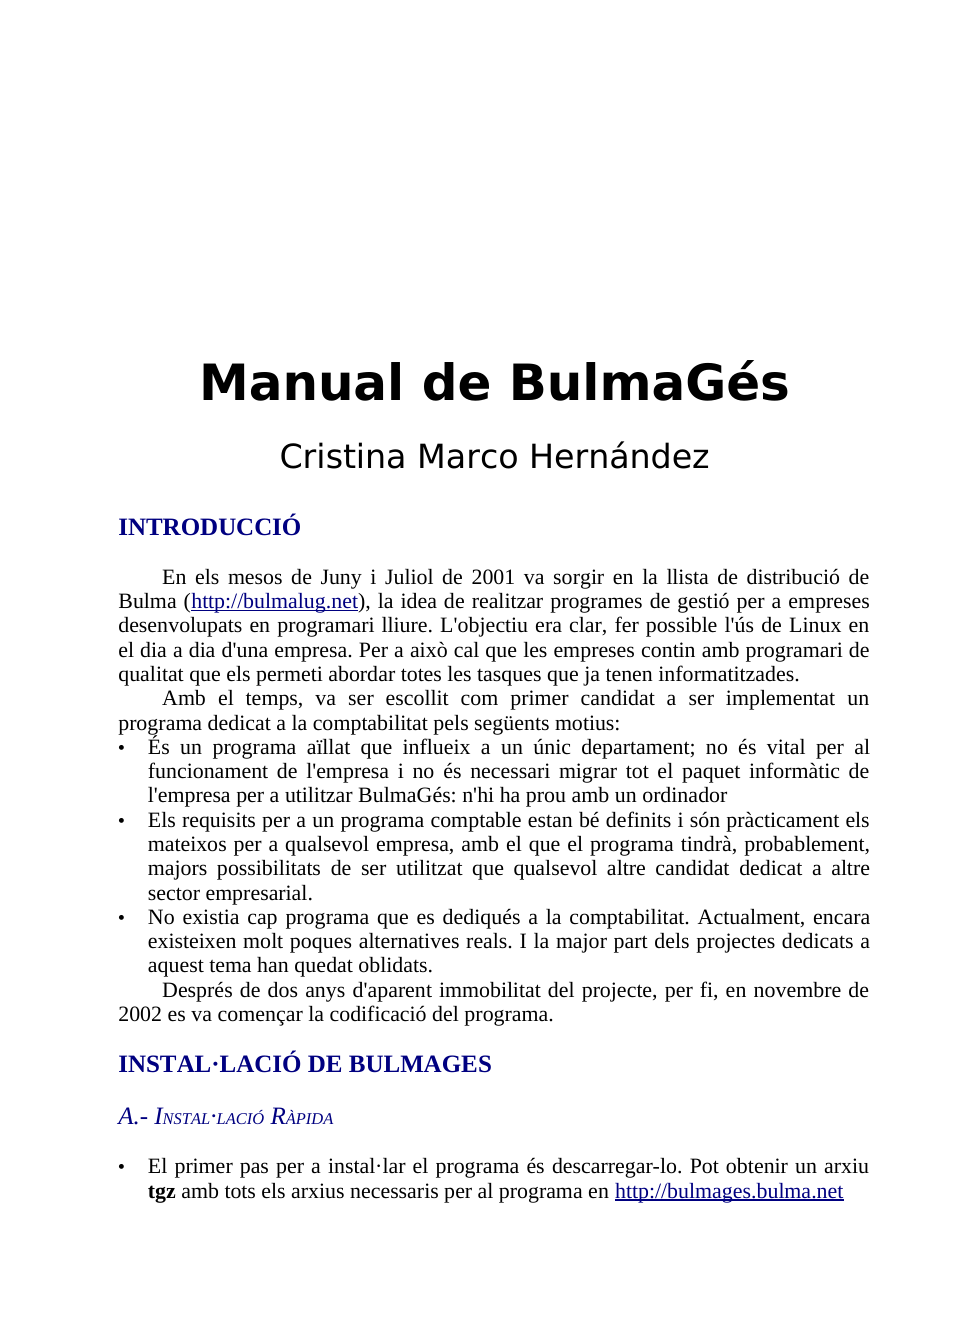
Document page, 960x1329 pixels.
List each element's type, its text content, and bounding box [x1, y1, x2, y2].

text Després de dos anys d'aparent immobilitat del projecte, per fi, en novembre de 2002 es va començar la codificació del programa. [118, 977, 871, 1026]
text A.- Instal·lació Ràpida [118, 1102, 871, 1130]
text En els mesos de Juny i Juliol de 2001 va sorgir en la llista de distribució de Bulma (http://bulmalug.net), la idea de realitzar programes de gestió per a empreses desenvolupats en programari lliure. L'objectiu era clar, fer possible l'ús de Linux en el dia a dia d'una empresa. Per a això cal que les empreses contin amb programari de qualitat que els permeti abordar totes les tasques que ja tenen informatitzades. [118, 565, 871, 686]
text INSTAL·LACIÓ DE BULMAGES [118, 1050, 871, 1078]
list No existia cap programa que es dediqués a la comptabilitat. Actualment, encara existeixen molt poques alternatives reals. I la major part dels projectes dedicats a aquest tema han quedat oblidats. [118, 905, 871, 977]
list Els requisits per a un programa comptable estan bé definits i són pràcticament els mateixos per a qualsevol empresa, amb el que el programa tindrà, probablement, majors possibilitats de ser utilitzat que qualsevol altre candidat dedicat a altre sector empresarial. [118, 808, 871, 905]
list És un programa aïllat que influeix a un únic departament; no és vital per al funcionament de l'empresa i no és necessari migrar tot el paquet informàtic de l'empresa per a utilitzar BulmaGés: n'hi ha prou amb un ordinador [118, 735, 871, 808]
title Manual de BulmaGés [118, 354, 871, 413]
text Amb el temps, va ser escollit com primer candidat a ser implementat un programa dedicat a la comptabilitat pels següents motius: [118, 686, 871, 735]
subtitle Cristina Marco Hernández [118, 438, 871, 476]
text INTRODUCCIÓ [118, 513, 871, 541]
list El primer pas per a instal·lar el programa és descarregar-lo. Pot obtenir un arxiu tgz amb tots els arxius necessaris per al programa en http://bulmages.bulma.net [118, 1154, 871, 1203]
